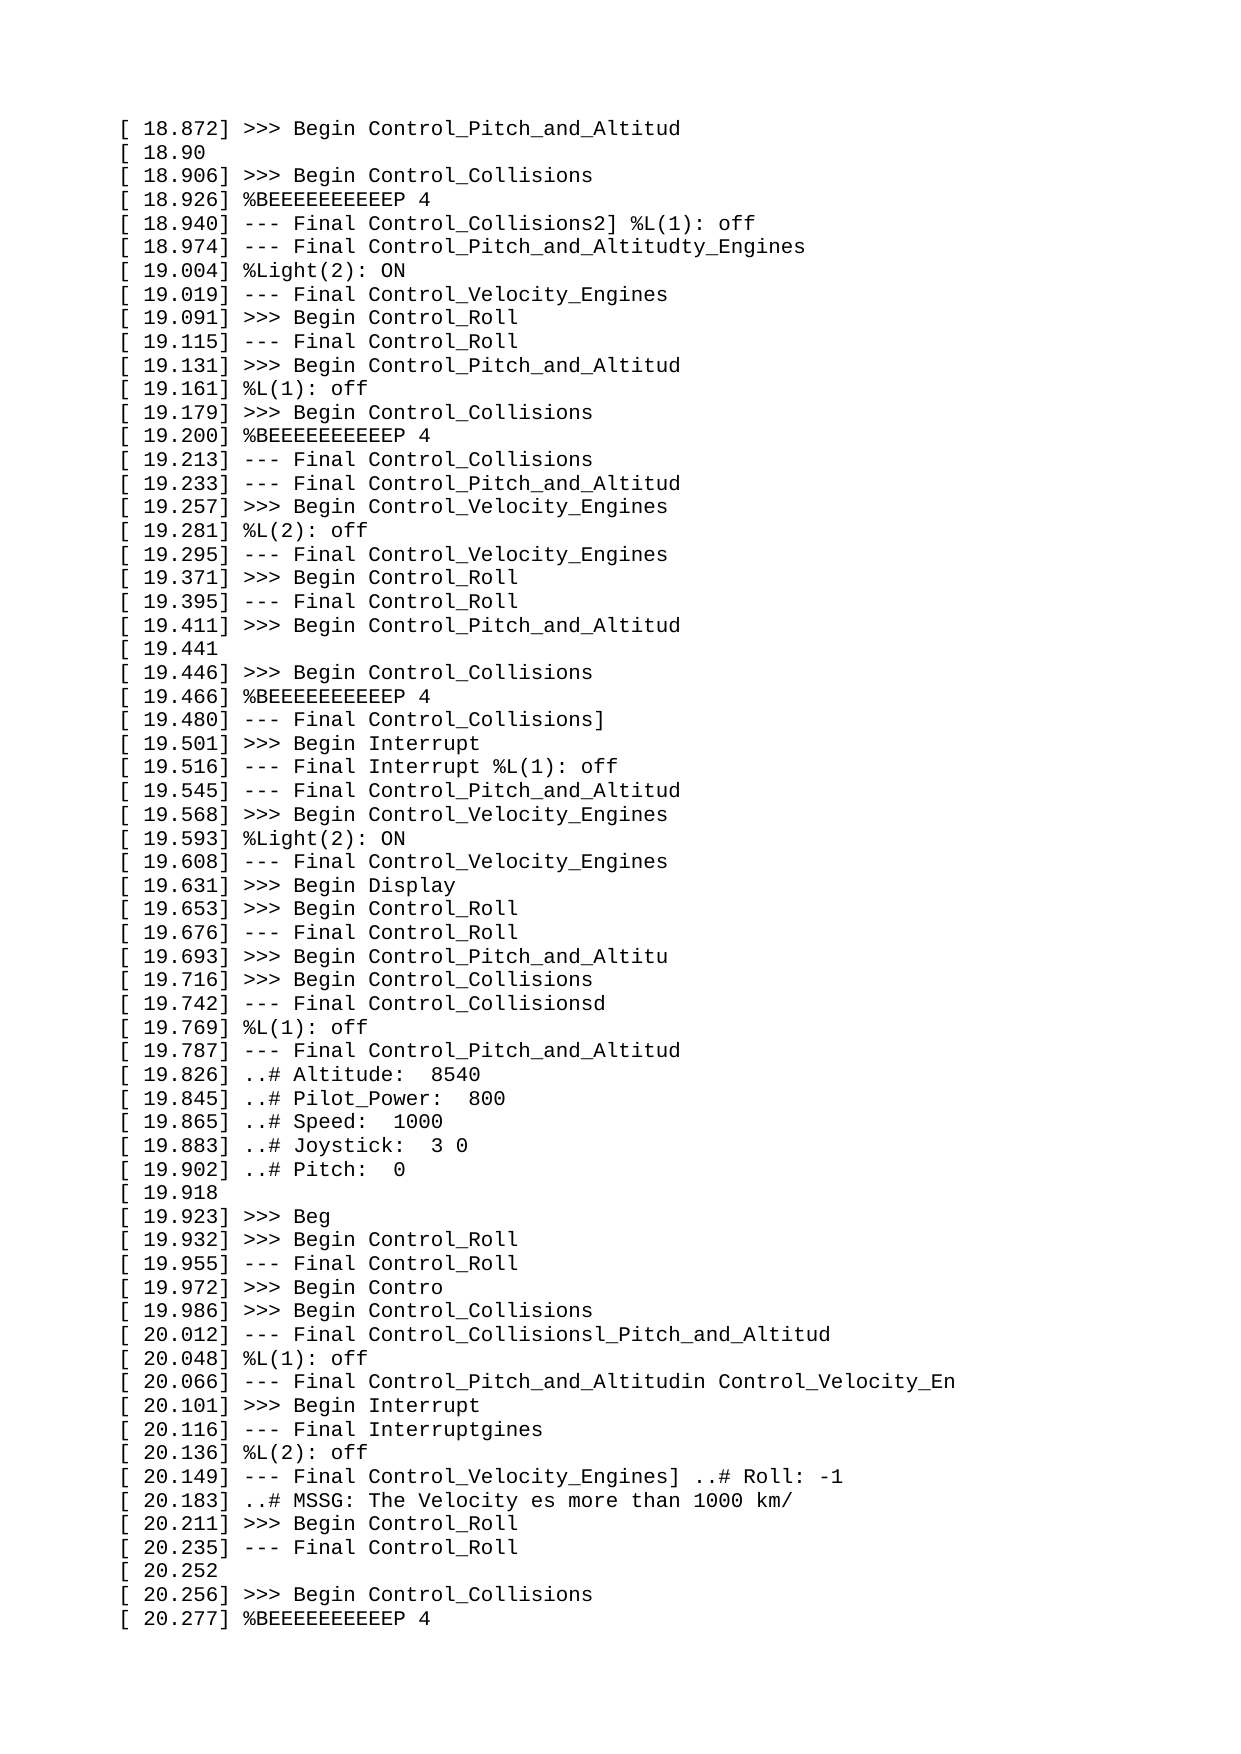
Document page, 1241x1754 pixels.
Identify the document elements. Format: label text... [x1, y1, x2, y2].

text [ 20.252 [118, 1561, 1122, 1584]
text [ 20.183] ..# MSSG: The Velocity es more than 1000 km/ [118, 1489, 1122, 1513]
text [ 19.213] --- Final Control_Collisions [118, 449, 1122, 473]
text [ 18.926] %BEEEEEEEEEEP 4 [118, 189, 1122, 213]
text [ 20.136] %L(2): off [118, 1442, 1122, 1466]
text [ 19.115] --- Final Control_Roll [118, 331, 1122, 354]
text [ 19.446] >>> Begin Control_Collisions [118, 662, 1122, 686]
text [ 19.923] >>> Beg [118, 1206, 1122, 1229]
text [ 18.906] >>> Begin Control_Collisions [118, 165, 1122, 189]
text [ 18.974] --- Final Control_Pitch_and_Altitudty_Engines [118, 236, 1122, 260]
text [ 19.091] >>> Begin Control_Roll [118, 307, 1122, 331]
text [ 19.608] --- Final Control_Velocity_Engines [118, 851, 1122, 875]
text [ 19.371] >>> Begin Control_Roll [118, 567, 1122, 591]
text [ 19.545] --- Final Control_Pitch_and_Altitud [118, 780, 1122, 804]
text [ 19.004] %Light(2): ON [118, 260, 1122, 284]
text [ 19.395] --- Final Control_Roll [118, 591, 1122, 615]
text [ 20.211] >>> Begin Control_Roll [118, 1513, 1122, 1537]
text [ 19.972] >>> Begin Contro [118, 1277, 1122, 1300]
text [ 20.116] --- Final Interruptgines [118, 1419, 1122, 1442]
text [ 19.845] ..# Pilot_Power: 800 [118, 1088, 1122, 1111]
text [ 19.787] --- Final Control_Pitch_and_Altitud [118, 1040, 1122, 1064]
text [ 19.986] >>> Begin Control_Collisions [118, 1300, 1122, 1324]
text [ 19.631] >>> Begin Display [118, 875, 1122, 898]
text [ 18.940] --- Final Control_Collisions2] %L(1): off [118, 213, 1122, 236]
text [ 19.568] >>> Begin Control_Velocity_Engines [118, 804, 1122, 827]
text [ 19.441 [118, 638, 1122, 662]
text [ 20.235] --- Final Control_Roll [118, 1537, 1122, 1561]
text [ 19.902] ..# Pitch: 0 [118, 1158, 1122, 1182]
text [ 20.066] --- Final Control_Pitch_and_Altitudin Control_Velocity_En [118, 1371, 1122, 1395]
text [ 20.277] %BEEEEEEEEEEP 4 [118, 1608, 1122, 1631]
text [ 19.883] ..# Joystick: 3 0 [118, 1135, 1122, 1158]
text [ 20.256] >>> Begin Control_Collisions [118, 1584, 1122, 1608]
text [ 18.872] >>> Begin Control_Pitch_and_Altitud [118, 118, 1122, 142]
text [ 19.281] %L(2): off [118, 520, 1122, 544]
text [ 19.516] --- Final Interrupt %L(1): off [118, 757, 1122, 780]
text [ 19.918 [118, 1182, 1122, 1206]
text [ 19.161] %L(1): off [118, 378, 1122, 402]
text [ 19.295] --- Final Control_Velocity_Engines [118, 544, 1122, 567]
text [ 19.653] >>> Begin Control_Roll [118, 898, 1122, 922]
text [ 19.826] ..# Altitude: 8540 [118, 1064, 1122, 1088]
text [ 19.693] >>> Begin Control_Pitch_and_Altitu [118, 946, 1122, 969]
text [ 19.955] --- Final Control_Roll [118, 1253, 1122, 1277]
text [ 19.865] ..# Speed: 1000 [118, 1111, 1122, 1135]
text [ 20.101] >>> Begin Interrupt [118, 1395, 1122, 1419]
text [ 19.769] %L(1): off [118, 1017, 1122, 1040]
text [ 19.593] %Light(2): ON [118, 827, 1122, 851]
text [ 19.411] >>> Begin Control_Pitch_and_Altitud [118, 615, 1122, 638]
text [ 19.480] --- Final Control_Collisions] [118, 709, 1122, 733]
text [ 19.716] >>> Begin Control_Collisions [118, 969, 1122, 993]
text [ 20.149] --- Final Control_Velocity_Engines] ..# Roll: -1 [118, 1466, 1122, 1489]
text [ 20.012] --- Final Control_Collisionsl_Pitch_and_Altitud [118, 1324, 1122, 1348]
text [ 19.019] --- Final Control_Velocity_Engines [118, 284, 1122, 307]
text [ 18.90 [118, 142, 1122, 165]
text [ 20.048] %L(1): off [118, 1348, 1122, 1371]
text [ 19.257] >>> Begin Control_Velocity_Engines [118, 496, 1122, 520]
text [ 19.466] %BEEEEEEEEEEP 4 [118, 686, 1122, 709]
text [ 19.200] %BEEEEEEEEEEP 4 [118, 426, 1122, 449]
text [ 19.233] --- Final Control_Pitch_and_Altitud [118, 473, 1122, 496]
text [ 19.676] --- Final Control_Roll [118, 922, 1122, 946]
text [ 19.742] --- Final Control_Collisionsd [118, 993, 1122, 1017]
text [ 19.932] >>> Begin Control_Roll [118, 1229, 1122, 1253]
text [ 19.501] >>> Begin Interrupt [118, 733, 1122, 757]
text [ 19.179] >>> Begin Control_Collisions [118, 402, 1122, 426]
text [ 19.131] >>> Begin Control_Pitch_and_Altitud [118, 354, 1122, 378]
